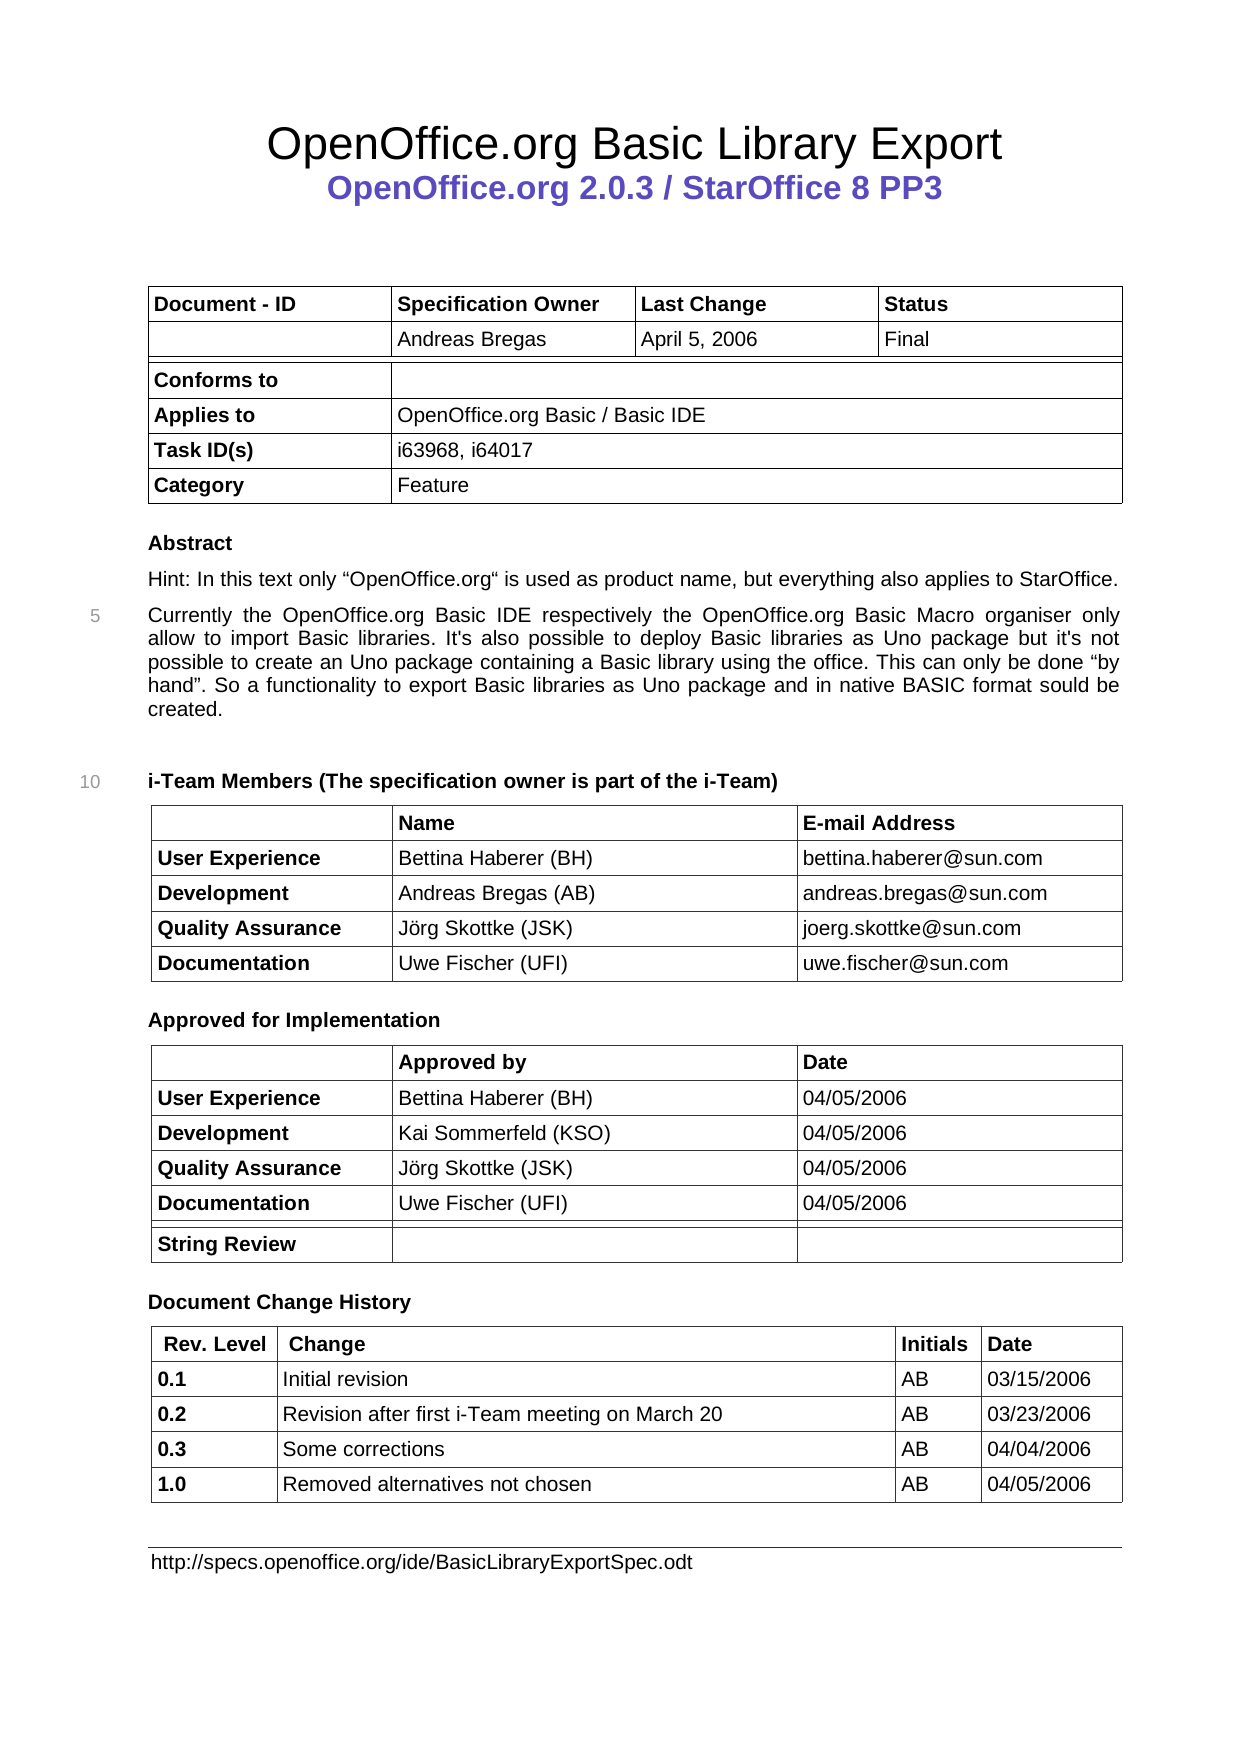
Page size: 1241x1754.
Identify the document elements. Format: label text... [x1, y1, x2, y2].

table_cell Initial revision [278, 1362, 895, 1396]
table_cell [149, 322, 391, 356]
table_cell i63968, i64017 [392, 434, 1122, 468]
table_cell 03/15/2006 [982, 1362, 1122, 1396]
text Hint: In this text only “OpenOffice.org“ is used as product name, but everything also applies to StarOffice. [148, 567, 1122, 591]
table_cell Quality Assurance [152, 1151, 392, 1185]
table_cell 04/05/2006 [798, 1116, 1122, 1150]
table_header Specification Owner [392, 287, 635, 321]
table_cell Jörg Skottke (JSK) [393, 912, 797, 946]
table_cell Quality Assurance [152, 912, 392, 946]
table_cell 0.3 [152, 1432, 277, 1467]
table_cell Andreas Bregas (AB) [393, 876, 797, 911]
table_cell Andreas Bregas [392, 322, 635, 356]
table_cell [798, 1228, 1122, 1262]
text OpenOffice.org 2.0.3 / StarOffice 8 PP3 [148, 169, 1122, 207]
table_cell AB [896, 1468, 981, 1502]
table_cell 1.0 [152, 1468, 277, 1502]
table_cell Documentation [152, 947, 392, 981]
table_cell 04/05/2006 [798, 1081, 1122, 1115]
table_cell AB [896, 1397, 981, 1431]
table_header Date [982, 1327, 1122, 1361]
table_cell April 5, 2006 [636, 322, 878, 356]
table_cell uwe.fischer@sun.com [798, 947, 1122, 981]
text Approved for Implementation [148, 1009, 1122, 1032]
table_cell AB [896, 1362, 981, 1396]
table_cell [149, 357, 1122, 362]
table_cell 04/05/2006 [798, 1186, 1122, 1220]
table_cell Feature [392, 469, 1122, 503]
table_cell [393, 1228, 797, 1262]
table_cell Bettina Haberer (BH) [393, 841, 797, 875]
table_cell Bettina Haberer (BH) [393, 1081, 797, 1115]
table_header Status [879, 287, 1122, 321]
table_cell 03/23/2006 [982, 1397, 1122, 1431]
table_cell Revision after first i-Team meeting on March 20 [278, 1397, 895, 1431]
table_cell Some corrections [278, 1432, 895, 1467]
table_cell OpenOffice.org Basic / Basic IDE [392, 399, 1122, 433]
table_cell AB [896, 1432, 981, 1467]
table_header E-mail Address [798, 806, 1122, 840]
table_header Initials [896, 1327, 981, 1361]
table_cell Uwe Fischer (UFI) [393, 1186, 797, 1220]
table_cell Kai Sommerfeld (KSO) [393, 1116, 797, 1150]
table_cell Development [152, 876, 392, 911]
text i-Team Members (The specification owner is part of the i-Team) [148, 769, 1122, 793]
table_cell User Experience [152, 1081, 392, 1115]
table_header Date [798, 1046, 1122, 1080]
table_cell Category [149, 469, 391, 503]
table_header Last Change [636, 287, 878, 321]
table_cell Jörg Skottke (JSK) [393, 1151, 797, 1185]
table_cell Applies to [149, 399, 391, 433]
table_cell Removed alternatives not chosen [278, 1468, 895, 1502]
text OpenOffice.org Basic Library Export [148, 118, 1122, 169]
table_cell String Review [152, 1228, 392, 1262]
table_cell joerg.skottke@sun.com [798, 912, 1122, 946]
table_cell 0.1 [152, 1362, 277, 1396]
table_cell Development [152, 1116, 392, 1150]
table_cell [392, 363, 1122, 398]
table_cell Uwe Fischer (UFI) [393, 947, 797, 981]
text Currently the OpenOffice.org Basic IDE respectively the OpenOffice.org Basic Macro organiser only allow to import Basic libraries. It's also possible to deploy Basic libraries as Uno package but it's not possible to create an Uno package containing a Basic library using the office. This can only be done “by hand”. So a functionality to export Basic libraries as Uno package and in native BASIC format sould be created. [148, 603, 1122, 721]
table_cell 04/05/2006 [798, 1151, 1122, 1185]
table_header Approved by [393, 1046, 797, 1080]
table_cell Conforms to [149, 363, 391, 398]
table_cell 04/05/2006 [982, 1468, 1122, 1502]
table_cell 0.2 [152, 1397, 277, 1431]
table_cell User Experience [152, 841, 392, 875]
table_cell Documentation [152, 1186, 392, 1220]
table_header Change [278, 1327, 895, 1361]
table_cell Final [879, 322, 1122, 356]
table_cell Task ID(s) [149, 434, 391, 468]
table_header Name [393, 806, 797, 840]
table_cell bettina.haberer@sun.com [798, 841, 1122, 875]
table_cell [393, 1221, 797, 1227]
table_header [152, 1046, 392, 1080]
text Abstract [148, 531, 1122, 554]
table_cell 04/04/2006 [982, 1432, 1122, 1467]
table_cell [152, 1221, 392, 1227]
text Document Change History [148, 1290, 1122, 1314]
table_header Document - ID [149, 287, 391, 321]
table_cell [798, 1221, 1122, 1227]
table_cell andreas.bregas@sun.com [798, 876, 1122, 911]
table_header [152, 806, 392, 840]
table_header Rev. Level [152, 1327, 277, 1361]
